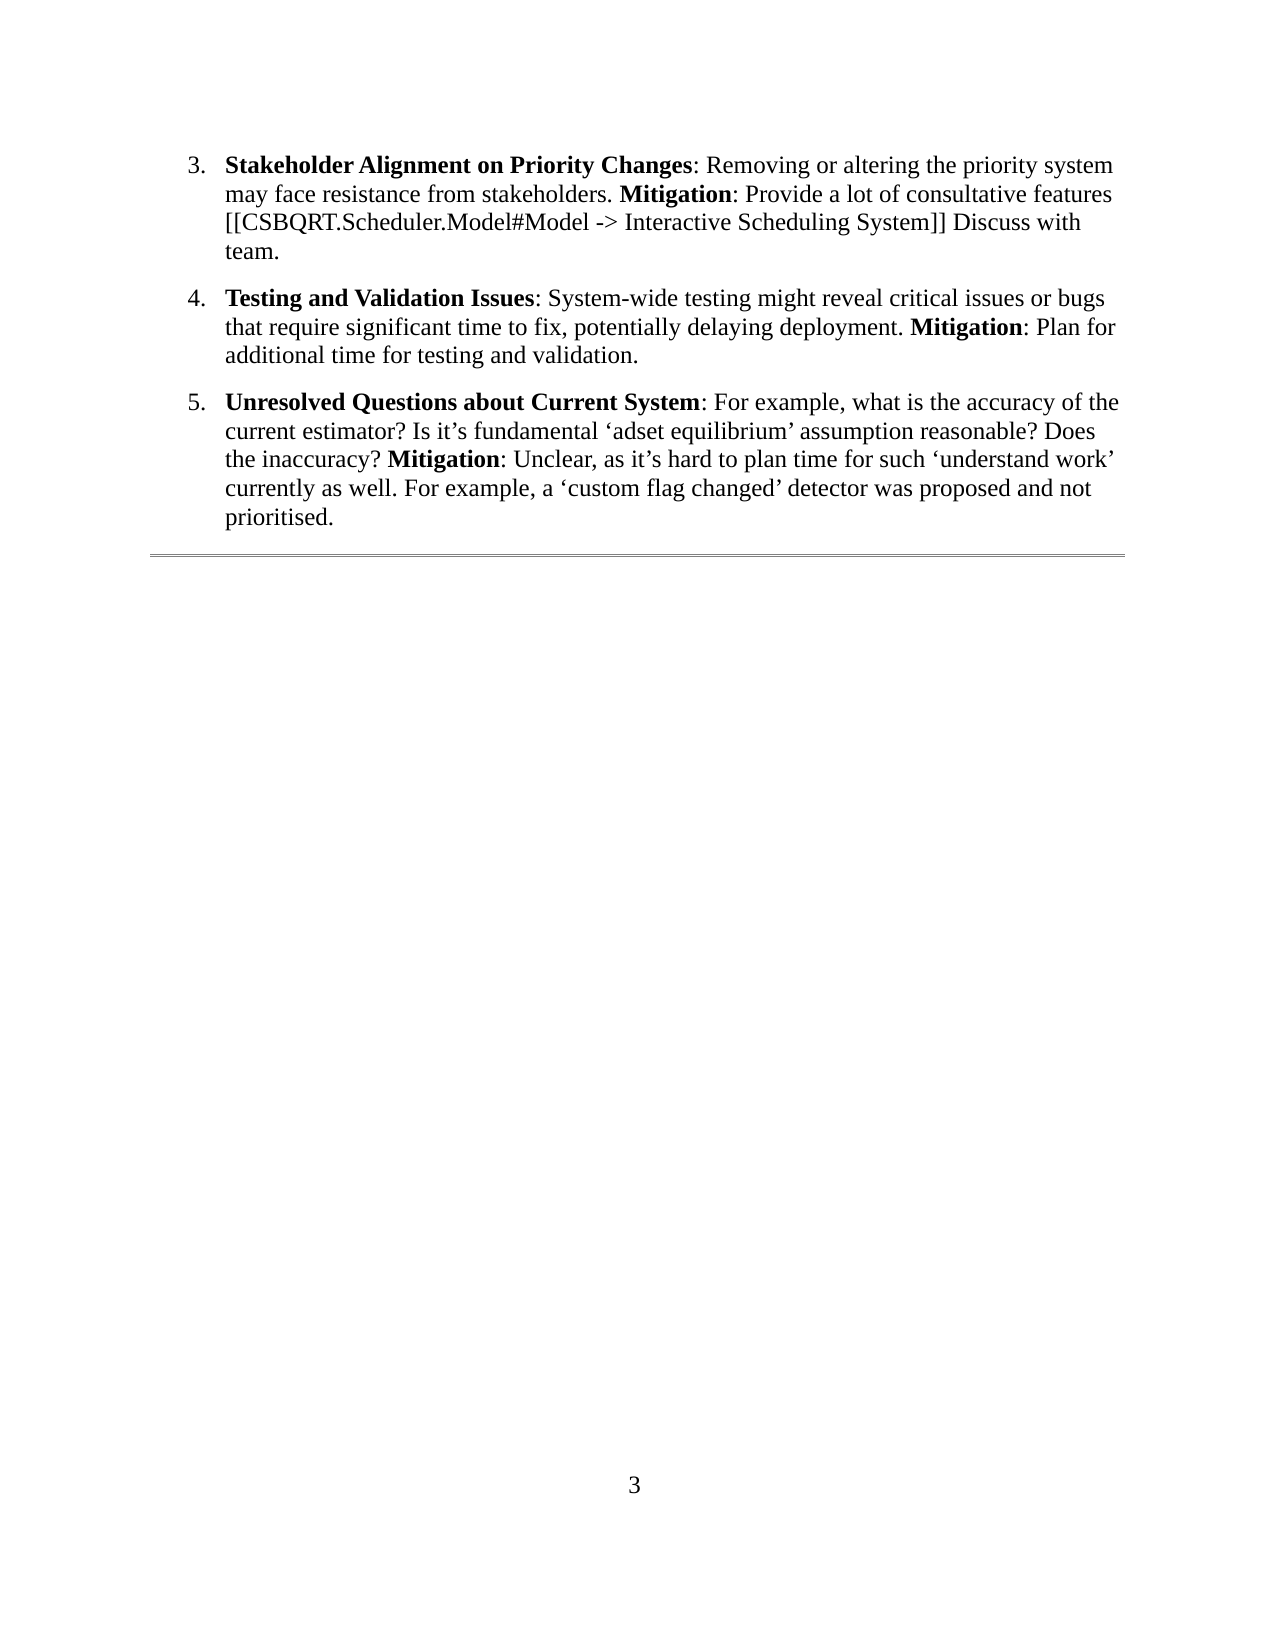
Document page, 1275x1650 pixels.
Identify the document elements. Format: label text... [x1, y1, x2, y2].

list Unresolved Questions about Current System: For example, what is the accuracy of the current estimator? Is it’s fundamental ‘adset equilibrium’ assumption reasonable? Does the inaccuracy? Mitigation: Unclear, as it’s hard to plan time for such ‘understand work’ currently as well. For example, a ‘custom flag changed’ detector was proposed and not prioritised. [187, 387, 1125, 531]
list Testing and Validation Issues: System-wide testing might reveal critical issues or bugs that require significant time to fix, potentially delaying deployment. Mitigation: Plan for additional time for testing and validation. [187, 283, 1125, 369]
list Stakeholder Alignment on Priority Changes: Removing or altering the priority system may face resistance from stakeholders. Mitigation: Provide a lot of consultative features [[CSBQRT.Scheduler.Model#Model -> Interactive Scheduling System]] Discuss with team. [187, 150, 1125, 265]
